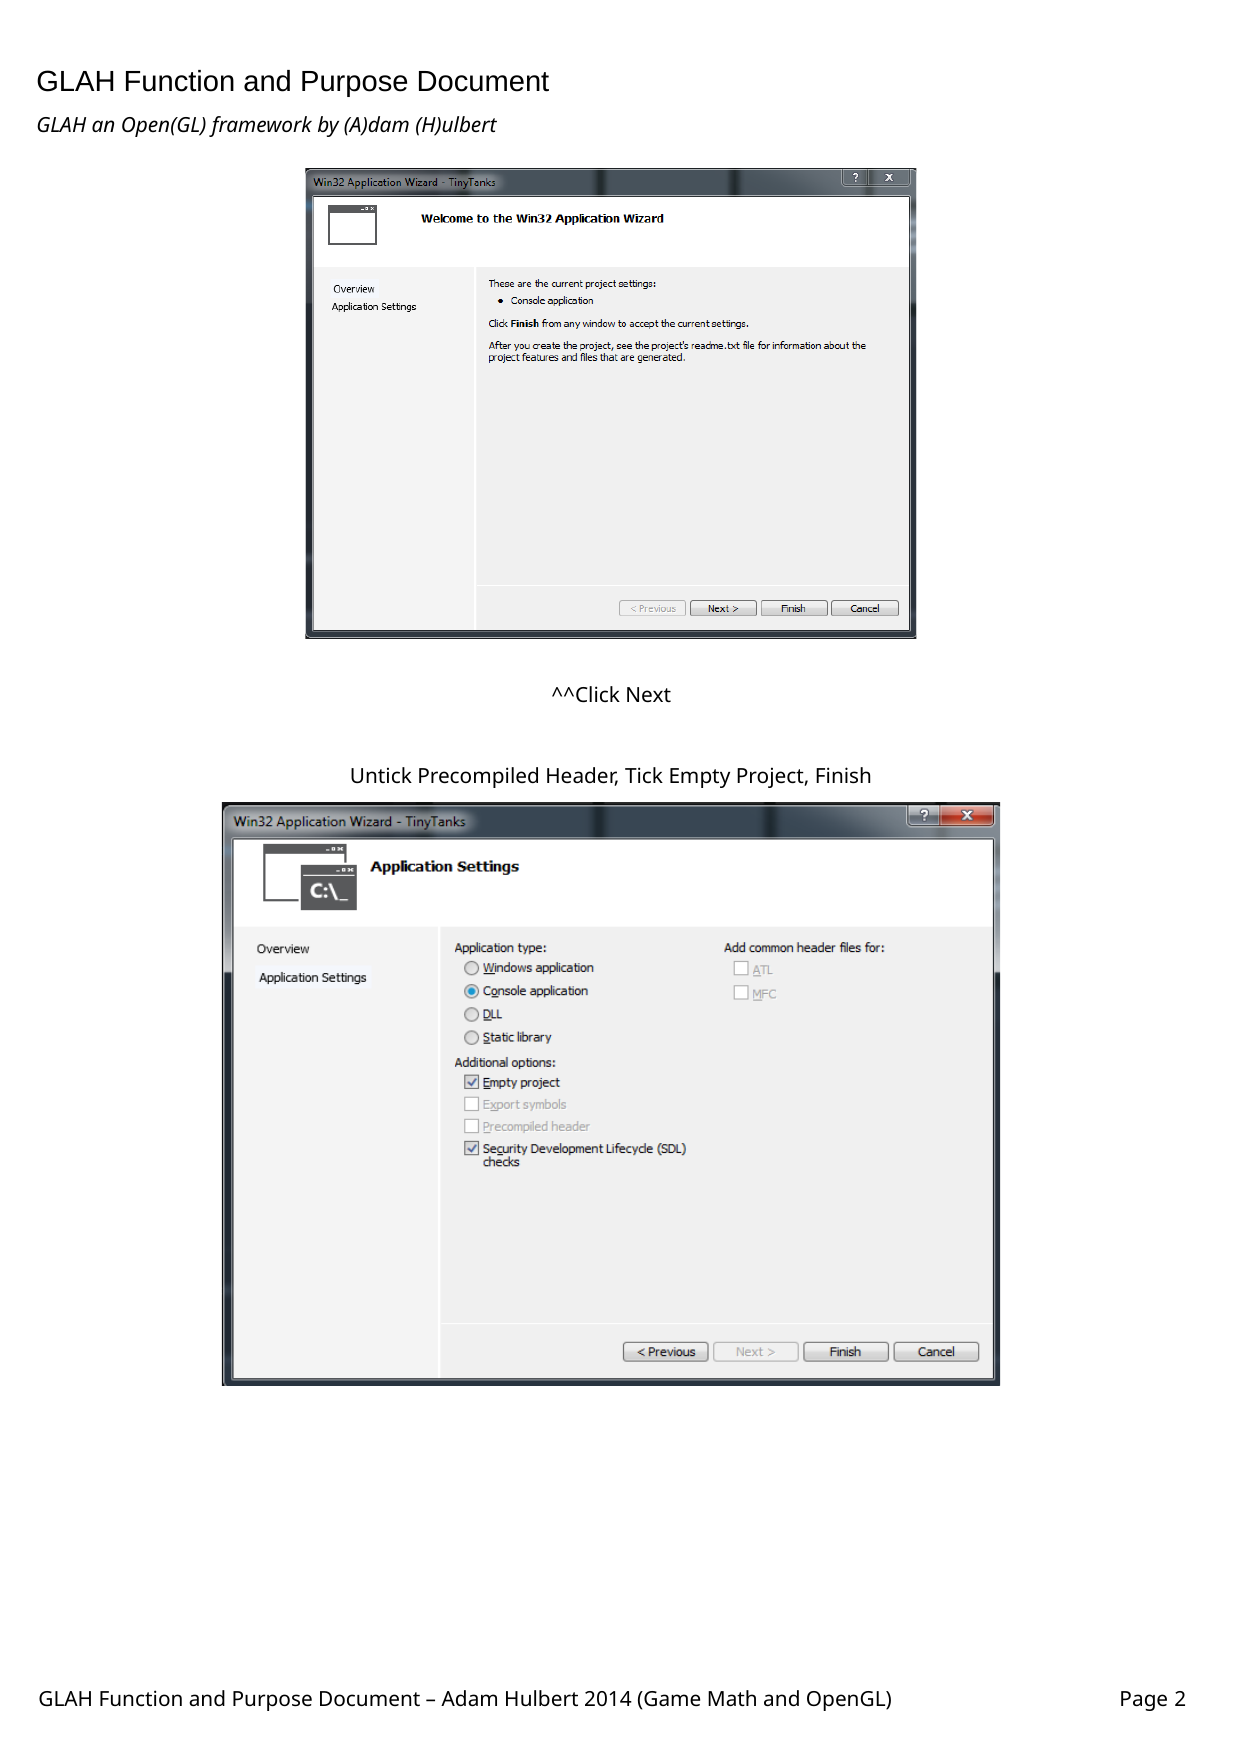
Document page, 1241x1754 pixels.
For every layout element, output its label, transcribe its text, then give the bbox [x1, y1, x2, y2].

text ^^Click Next [36, 680, 1186, 708]
picture [221, 802, 1001, 1386]
picture [305, 168, 917, 639]
text Untick Precompiled Header, Tick Empty Project, Finish [36, 762, 1186, 790]
